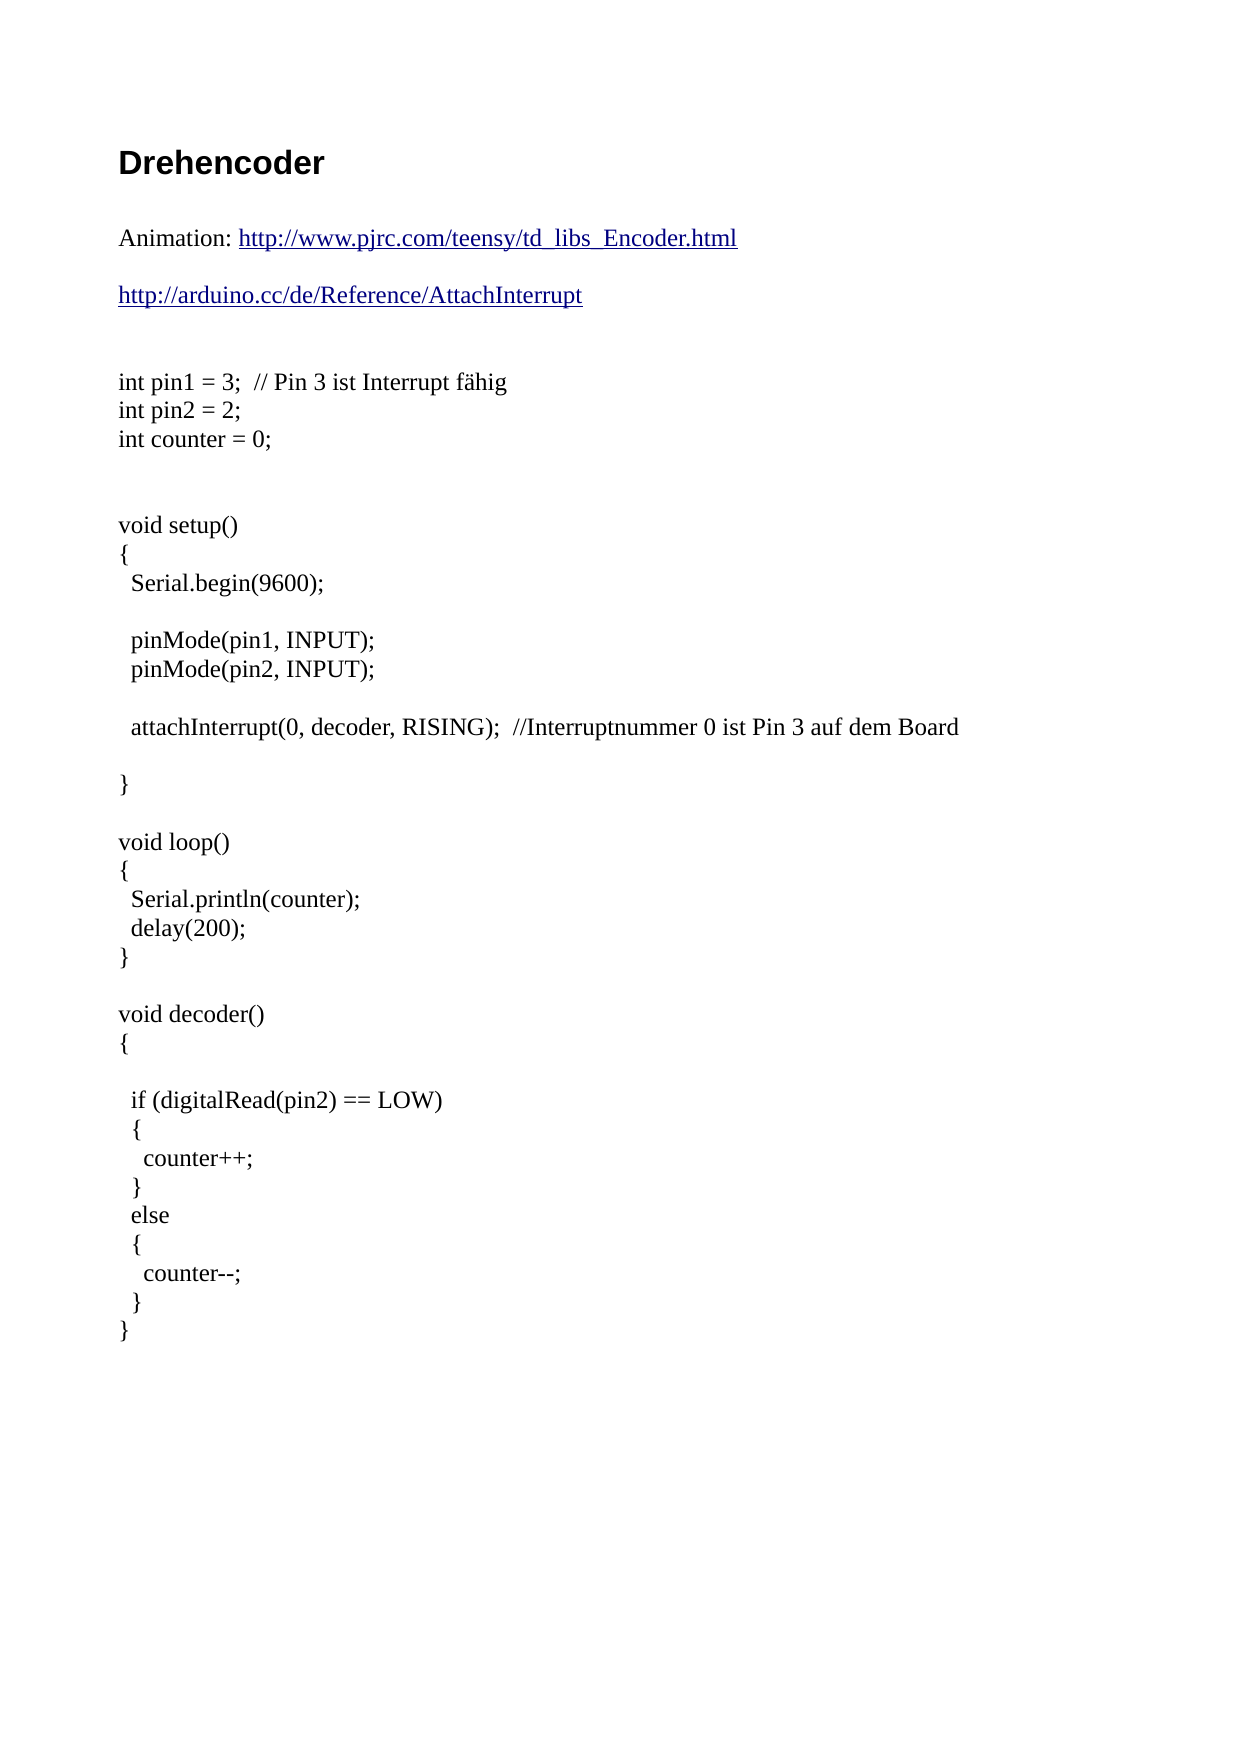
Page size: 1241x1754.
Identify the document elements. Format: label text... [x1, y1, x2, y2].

text void decoder() [118, 999, 1122, 1028]
text counter--; [118, 1258, 1122, 1287]
text pinMode(pin1, INPUT); [118, 626, 1122, 654]
text counter++; [118, 1143, 1122, 1172]
text attachInterrupt(0, decoder, RISING); //Interruptnummer 0 ist Pin 3 auf dem Board [118, 712, 1122, 741]
text int counter = 0; [118, 424, 1122, 453]
text } [118, 769, 1122, 798]
text pinMode(pin2, INPUT); [118, 654, 1122, 683]
text } [118, 1316, 1122, 1344]
text { [118, 1028, 1122, 1057]
text } [118, 942, 1122, 971]
text } [118, 1287, 1122, 1316]
text { [118, 1114, 1122, 1143]
text Serial.println(counter); [118, 884, 1122, 913]
text } [118, 1172, 1122, 1201]
text { [118, 539, 1122, 568]
text Serial.begin(9600); [118, 568, 1122, 597]
text else [118, 1201, 1122, 1229]
text void setup() [118, 511, 1122, 539]
text { [118, 1229, 1122, 1258]
text Animation: http://www.pjrc.com/teensy/td_libs_Encoder.html [118, 223, 1122, 252]
text http://arduino.cc/de/Reference/AttachInterrupt [118, 281, 1122, 309]
text int pin2 = 2; [118, 396, 1122, 424]
text int pin1 = 3; // Pin 3 ist Interrupt fähig [118, 367, 1122, 396]
text { [118, 856, 1122, 884]
text delay(200); [118, 913, 1122, 942]
subtitle Drehencoder [118, 143, 1122, 182]
text void loop() [118, 827, 1122, 856]
text if (digitalRead(pin2) == LOW) [118, 1086, 1122, 1114]
